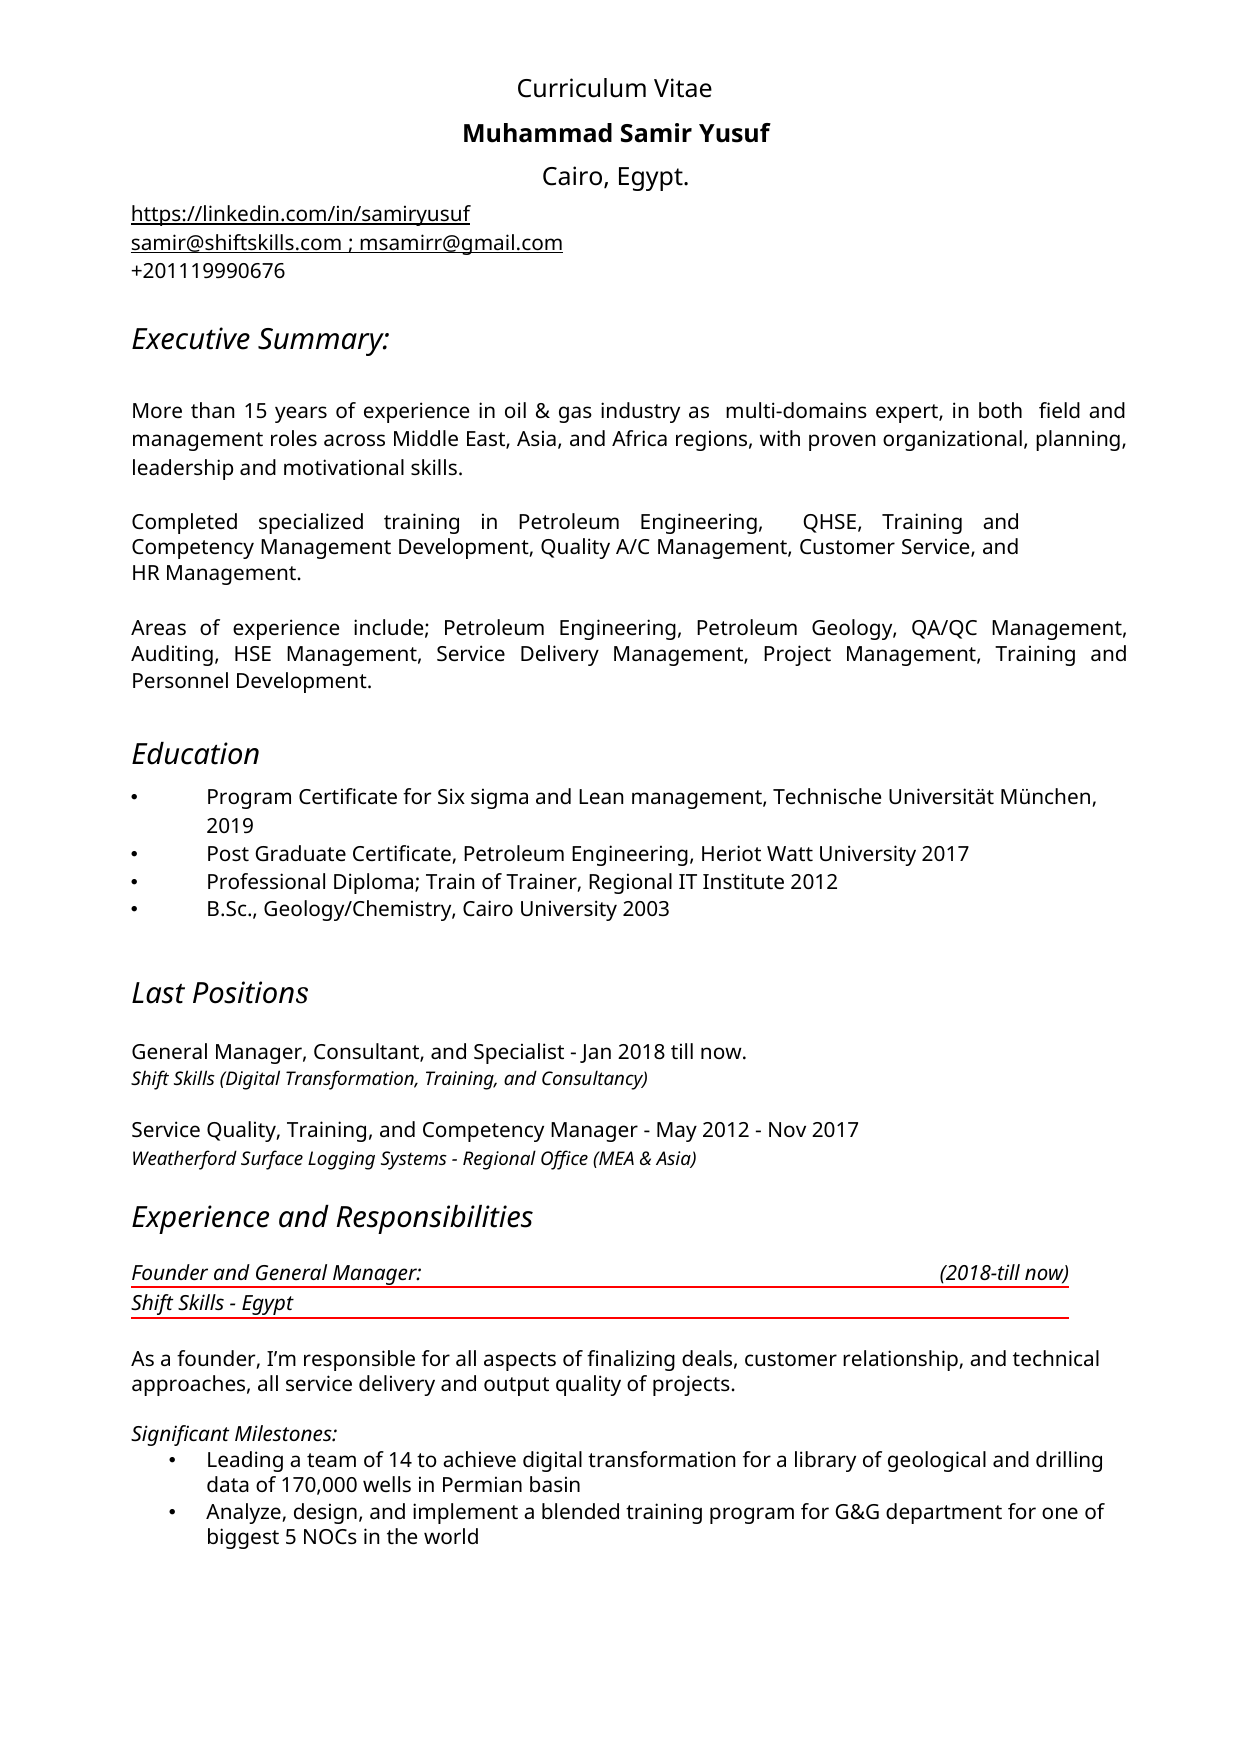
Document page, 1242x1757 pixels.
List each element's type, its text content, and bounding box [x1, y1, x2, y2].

text Areas of experience include; Petroleum Engineering, Petroleum Geology, QA/QC Management, Auditing, HSE Management, Service Delivery Management, Project Management, Training and Personnel Development. [131, 613, 1129, 695]
text Experience and Responsibilities [131, 1197, 1129, 1236]
list Leading a team of 14 to achieve digital transformation for a library of geological and drilling data of 170,000 wells in Permian basin [169, 1447, 1129, 1499]
text More than 15 years of experience in oil & gas industry as multi-domains expert, in both field and management roles across Middle East, Asia, and Africa regions, with proven organizational, planning, leadership and motivational skills. [131, 396, 1129, 481]
list Professional Diploma; Train of Trainer, Regional IT Institute 2012 [131, 869, 1129, 895]
table_header Founder and General Manager: [131, 1258, 647, 1286]
text Cairo, Egypt. [131, 159, 1101, 193]
table_header (2018-till now) [647, 1258, 1069, 1286]
list Program Certificate for Six sigma and Lean management, Technische Universität München, 2019 [131, 782, 1129, 839]
text General Manager, Consultant, and Specialist - Jan 2018 till now. [131, 1037, 1129, 1066]
text Service Quality, Training, and Competency Manager - May 2012 - Nov 2017 [131, 1115, 1129, 1143]
list B.Sc., Geology/Chemistry, Cairo University 2003 [131, 896, 1129, 922]
text Muhammad Samir Yusuf [131, 116, 1101, 150]
table_cell [647, 1288, 1069, 1317]
text Significant Milestones: [131, 1421, 1106, 1447]
text Shift Skills (Digital Transformation, Training, and Consultancy) [131, 1066, 1129, 1091]
text https://linkedin.com/in/samiryusuf [131, 199, 1101, 228]
list Post Graduate Certificate, Petroleum Engineering, Heriot Watt University 2017 [131, 839, 1129, 868]
text Last Positions [131, 972, 1129, 1012]
text Education [131, 733, 1129, 773]
list Analyze, design, and implement a blended training program for G&G department for one of biggest 5 NOCs in the world [169, 1499, 1129, 1550]
text As a founder, I’m responsible for all aspects of finalizing deals, customer relationship, and technical approaches, all service delivery and output quality of projects. [131, 1346, 1106, 1398]
text Executive Summary: [131, 318, 1129, 358]
text Completed specialized training in Petroleum Engineering, QHSE, Training and Competency Management Development, Quality A/C Management, Customer Service, and HR Management. [131, 508, 1021, 586]
text samir@shiftskills.com ; msamirr@gmail.com [131, 228, 1101, 256]
text +201119990676 [131, 256, 1101, 284]
table_cell Shift Skills - Egypt [131, 1288, 647, 1317]
text Weatherford Surface Logging Systems - Regional Office (MEA & Asia) [131, 1145, 1129, 1170]
text Curriculum Vitae [131, 71, 1098, 105]
